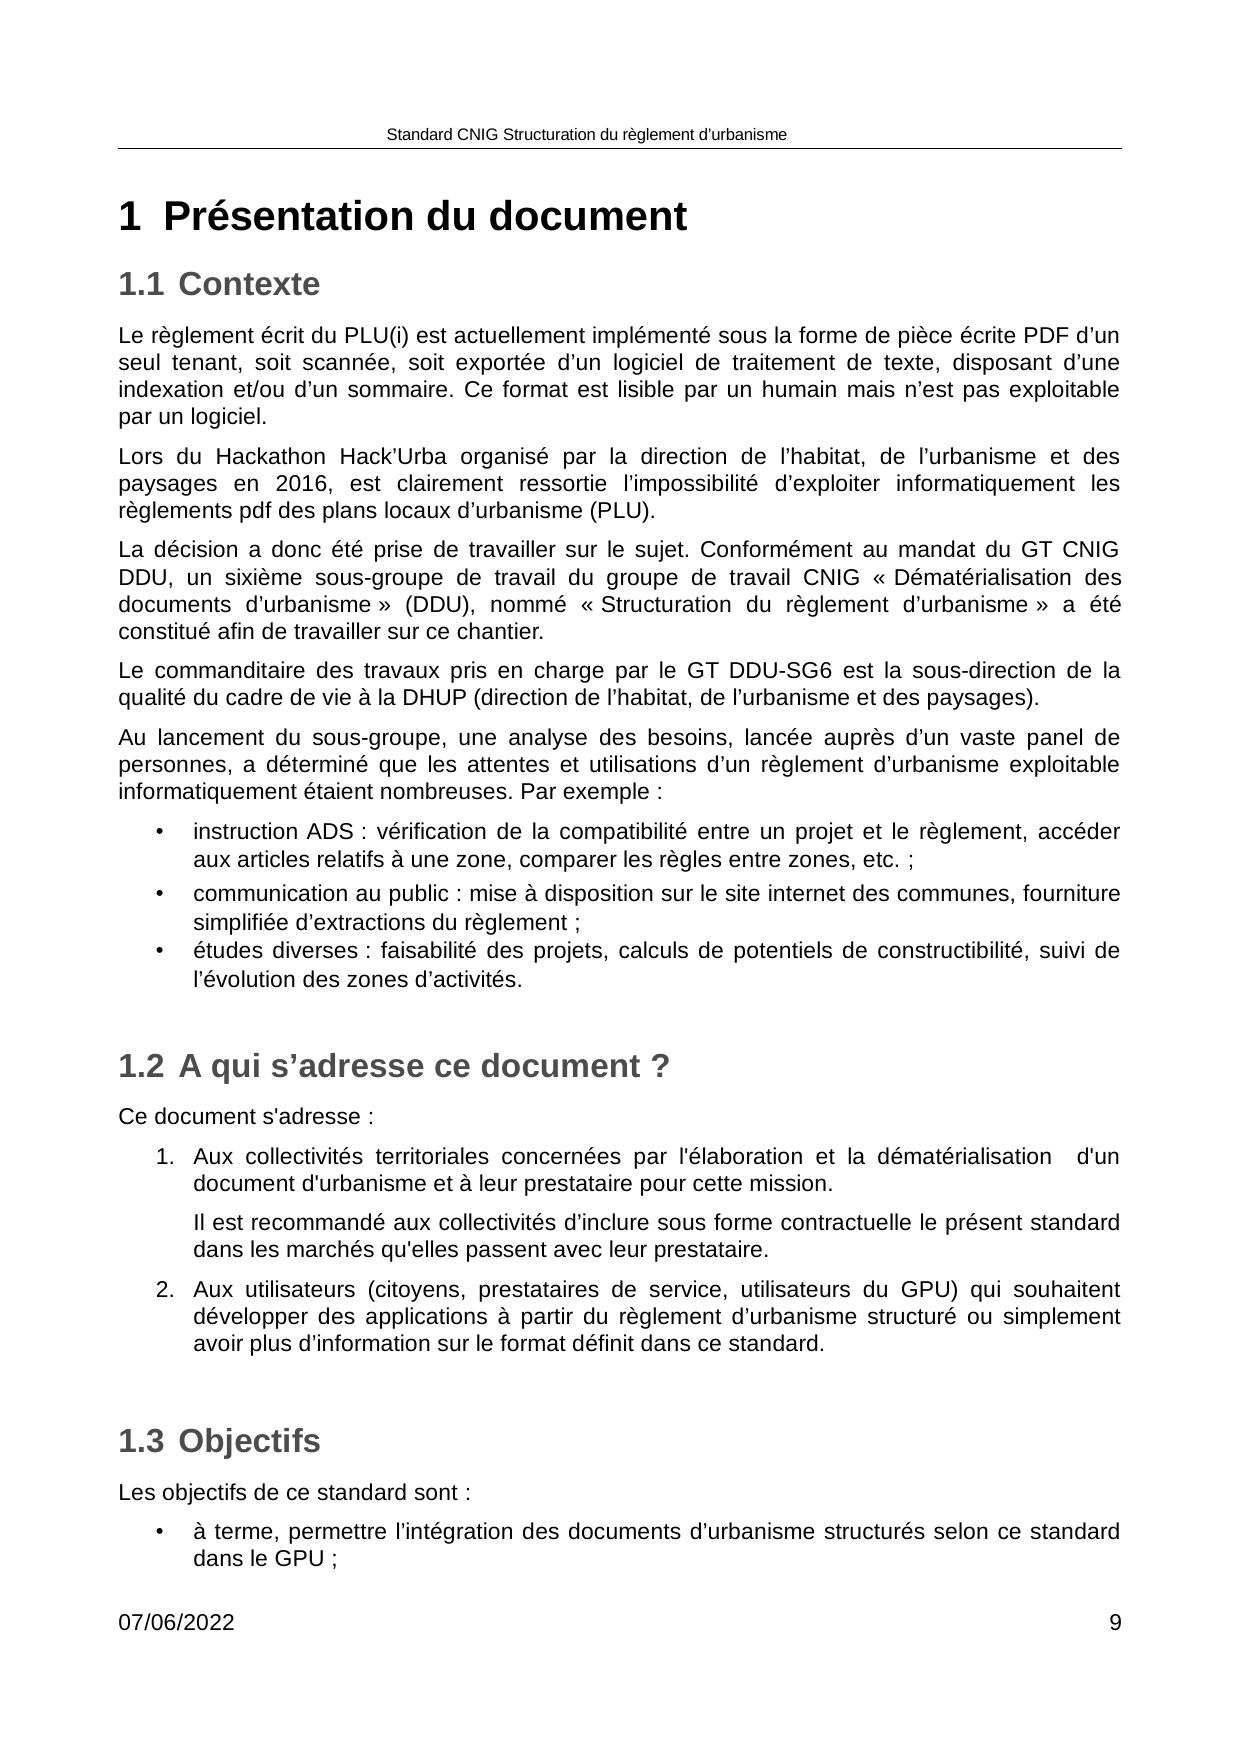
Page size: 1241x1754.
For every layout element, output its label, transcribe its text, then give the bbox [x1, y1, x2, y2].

subtitle A qui s’adresse ce document ? [118, 1046, 1122, 1084]
list Aux utilisateurs (citoyens, prestataires de service, utilisateurs du GPU) qui souhaitent développer des applications à partir du règlement d’urbanisme structuré ou simplement avoir plus d’information sur le format définit dans ce standard. [156, 1275, 1122, 1357]
text Le règlement écrit du PLU(i) est actuellement implémenté sous la forme de pièce écrite PDF d’un seul tenant, soit scannée, soit exportée d’un logiciel de traitement de texte, disposant d’une indexation et/ou d’un sommaire. Ce format est lisible par un humain mais n’est pas exploitable par un logiciel. [118, 321, 1122, 429]
subtitle Présentation du document [118, 192, 1122, 239]
list Il est recommandé aux collectivités d’inclure sous forme contractuelle le présent standard dans les marchés qu'elles passent avec leur prestataire. [156, 1209, 1122, 1263]
list études diverses : faisabilité des projets, calculs de potentiels de constructibilité, suivi de l’évolution des zones d’activités. [156, 937, 1122, 992]
text La décision a donc été prise de travailler sur le sujet. Conformément au mandat du GT CNIG DDU, un sixième sous-groupe de travail du groupe de travail CNIG « Dématérialisation des documents d’urbanisme » (DDU), nommé « Structuration du règlement d’urbanisme » a été constitué afin de travailler sur ce chantier. [118, 536, 1122, 644]
list Aux collectivités territoriales concernées par l'élaboration et la dématérialisation d'un document d'urbanisme et à leur prestataire pour cette mission. [156, 1142, 1122, 1196]
list instruction ADS : vérification de la compatibilité entre un projet et le règlement, accéder aux articles relatifs à une zone, comparer les règles entre zones, etc. ; [156, 817, 1122, 872]
text Lors du Hackathon Hack’Urba organisé par la direction de l’habitat, de l’urbanisme et des paysages en 2016, est clairement ressortie l’impossibilité d’exploiter informatiquement les règlements pdf des plans locaux d’urbanisme (PLU). [118, 442, 1122, 523]
text Le commanditaire des travaux pris en charge par le GT DDU-SG6 est la sous-direction de la qualité du cadre de vie à la DHUP (direction de l’habitat, de l’urbanisme et des paysages). [118, 657, 1122, 711]
text Au lancement du sous-groupe, une analyse des besoins, lancée auprès d’un vaste panel de personnes, a déterminé que les attentes et utilisations d’un règlement d’urbanisme exploitable informatiquement étaient nombreuses. Par exemple : [118, 723, 1122, 804]
list à terme, permettre l’intégration des documents d’urbanisme structurés selon ce standard dans le GPU ; [156, 1517, 1122, 1572]
subtitle Contexte [118, 264, 1122, 303]
list communication au public : mise à disposition sur le site internet des communes, fourniture simplifiée d’extractions du règlement ; [156, 880, 1122, 935]
text Les objectifs de ce standard sont : [118, 1478, 1122, 1505]
text Ce document s'adresse : [118, 1102, 1122, 1129]
subtitle Objectifs [118, 1421, 1122, 1459]
